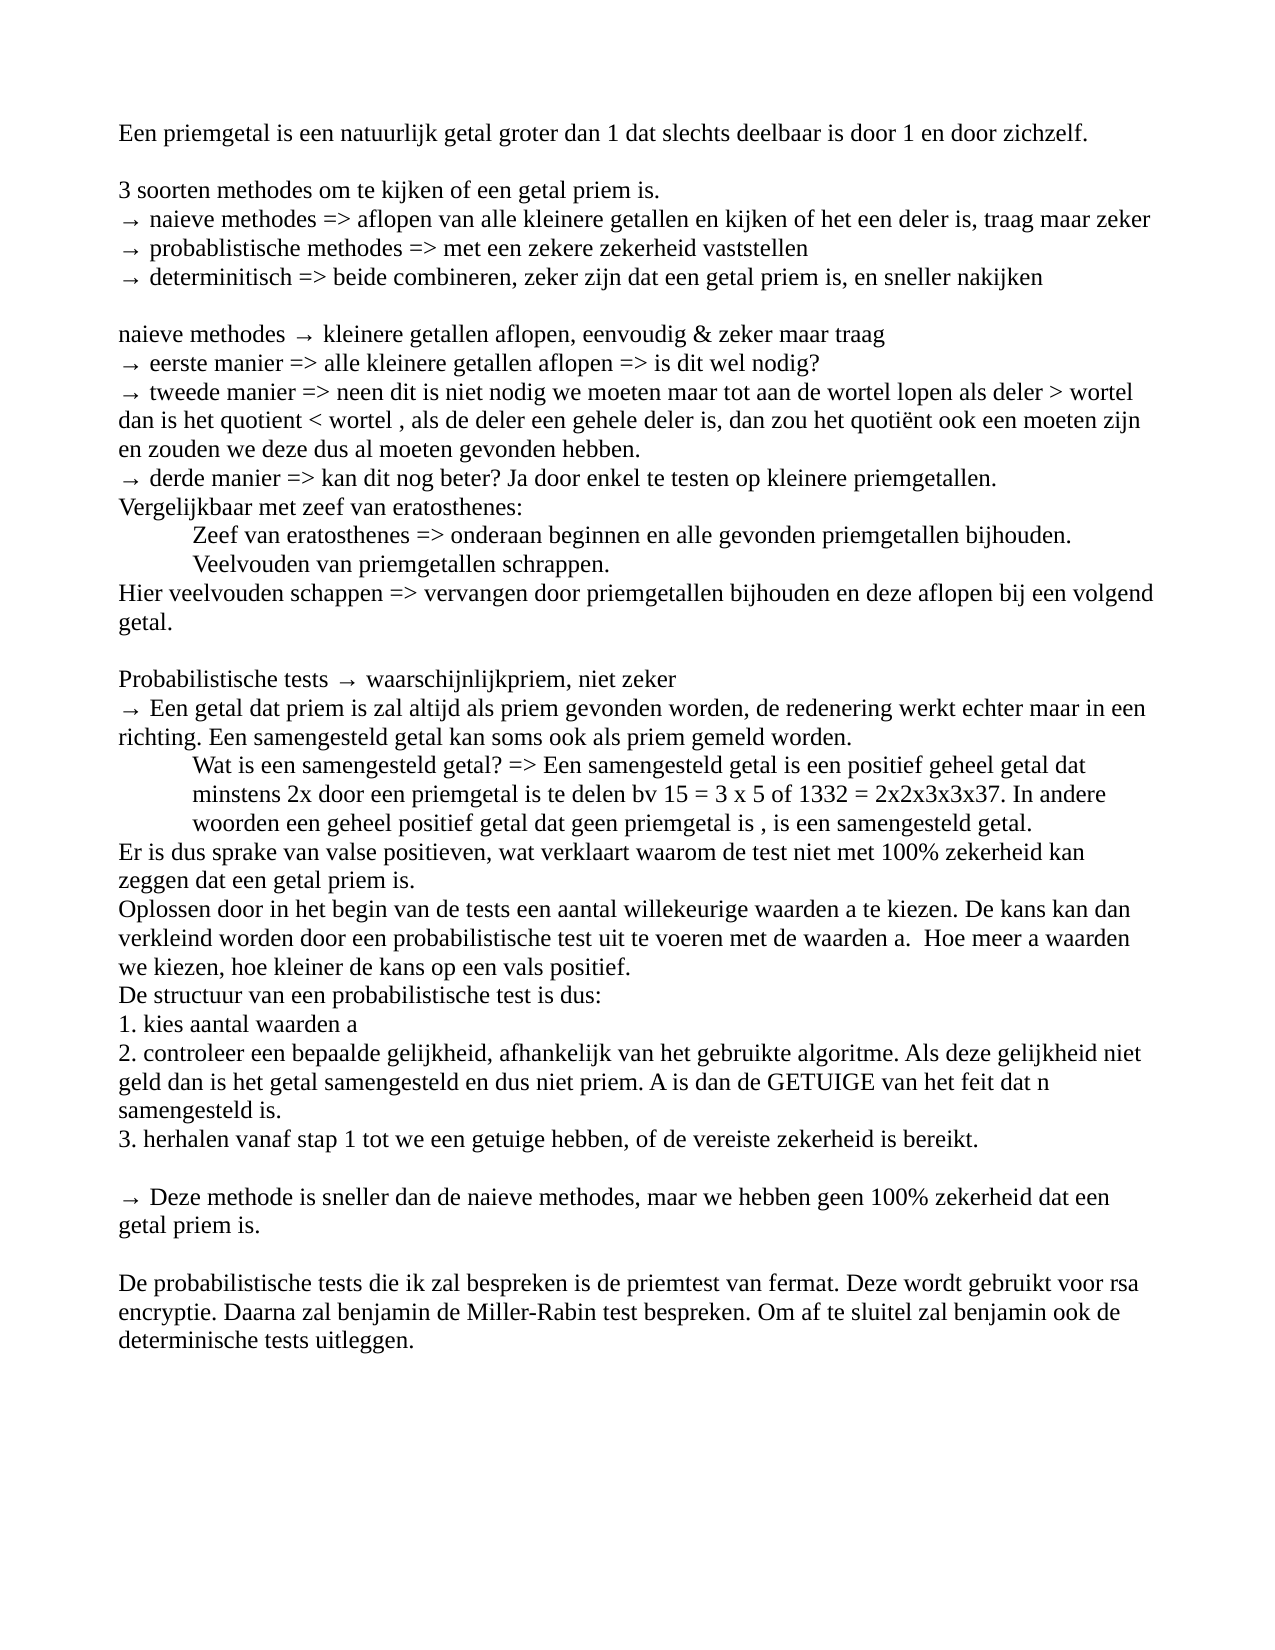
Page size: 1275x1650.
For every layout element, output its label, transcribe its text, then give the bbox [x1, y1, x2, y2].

text → derde manier => kan dit nog beter? Ja door enkel te testen op kleinere priemgetallen. Vergelijkbaar met zeef van eratosthenes: Zeef van eratosthenes => onderaan beginnen en alle gevonden priemgetallen bijhouden. Veelvouden van priemgetallen schrappen. Hier veelvouden schappen => vervangen door priemgetallen bijhouden en deze aflopen bij een volgend getal. [118, 463, 1157, 636]
text Er is dus sprake van valse positieven, wat verklaart waarom de test niet met 100% zekerheid kan zeggen dat een getal priem is. [118, 837, 1157, 894]
text Probabilistische tests → waarschijnlijkpriem, niet zeker [118, 664, 1157, 693]
text Wat is een samengesteld getal? => Een samengesteld getal is een positief geheel getal dat minstens 2x door een priemgetal is te delen bv 15 = 3 x 5 of 1332 = 2x2x3x3x37. In andere woorden een geheel positief getal dat geen priemgetal is , is een samengesteld getal. [118, 751, 1157, 837]
text Oplossen door in het begin van de tests een aantal willekeurige waarden a te kiezen. De kans kan dan verkleind worden door een probabilistische test uit te voeren met de waarden a. Hoe meer a waarden we kiezen, hoe kleiner de kans op een vals positief. De structuur van een probabilistische test is dus: [118, 894, 1157, 1009]
text → Deze methode is sneller dan de naieve methodes, maar we hebben geen 100% zekerheid dat een getal priem is. [118, 1182, 1157, 1239]
text 3. herhalen vanaf stap 1 tot we een getuige hebben, of de vereiste zekerheid is bereikt. [118, 1124, 1157, 1153]
text 1. kies aantal waarden a [118, 1009, 1157, 1038]
text → tweede manier => neen dit is niet nodig we moeten maar tot aan de wortel lopen als deler > wortel dan is het quotient < wortel , als de deler een gehele deler is, dan zou het quotiënt ook een moeten zijn en zouden we deze dus al moeten gevonden hebben. [118, 377, 1157, 463]
text Een priemgetal is een natuurlijk getal groter dan 1 dat slechts deelbaar is door 1 en door zichzelf. [118, 118, 1157, 147]
text 3 soorten methodes om te kijken of een getal priem is. [118, 176, 1157, 204]
text → naieve methodes => aflopen van alle kleinere getallen en kijken of het een deler is, traag maar zeker [118, 204, 1157, 233]
text → eerste manier => alle kleinere getallen aflopen => is dit wel nodig? [118, 348, 1157, 377]
text De probabilistische tests die ik zal bespreken is de priemtest van fermat. Deze wordt gebruikt voor rsa encryptie. Daarna zal benjamin de Miller-Rabin test bespreken. Om af te sluitel zal benjamin ook de determinische tests uitleggen. [118, 1268, 1157, 1354]
text → determinitisch => beide combineren, zeker zijn dat een getal priem is, en sneller nakijken [118, 262, 1157, 291]
text → probablistische methodes => met een zekere zekerheid vaststellen [118, 233, 1157, 262]
text → Een getal dat priem is zal altijd als priem gevonden worden, de redenering werkt echter maar in een richting. Een samengesteld getal kan soms ook als priem gemeld worden. [118, 693, 1157, 751]
text 2. controleer een bepaalde gelijkheid, afhankelijk van het gebruikte algoritme. Als deze gelijkheid niet geld dan is het getal samengesteld en dus niet priem. A is dan de GETUIGE van het feit dat n samengesteld is. [118, 1038, 1157, 1124]
text naieve methodes → kleinere getallen aflopen, eenvoudig & zeker maar traag [118, 319, 1157, 348]
